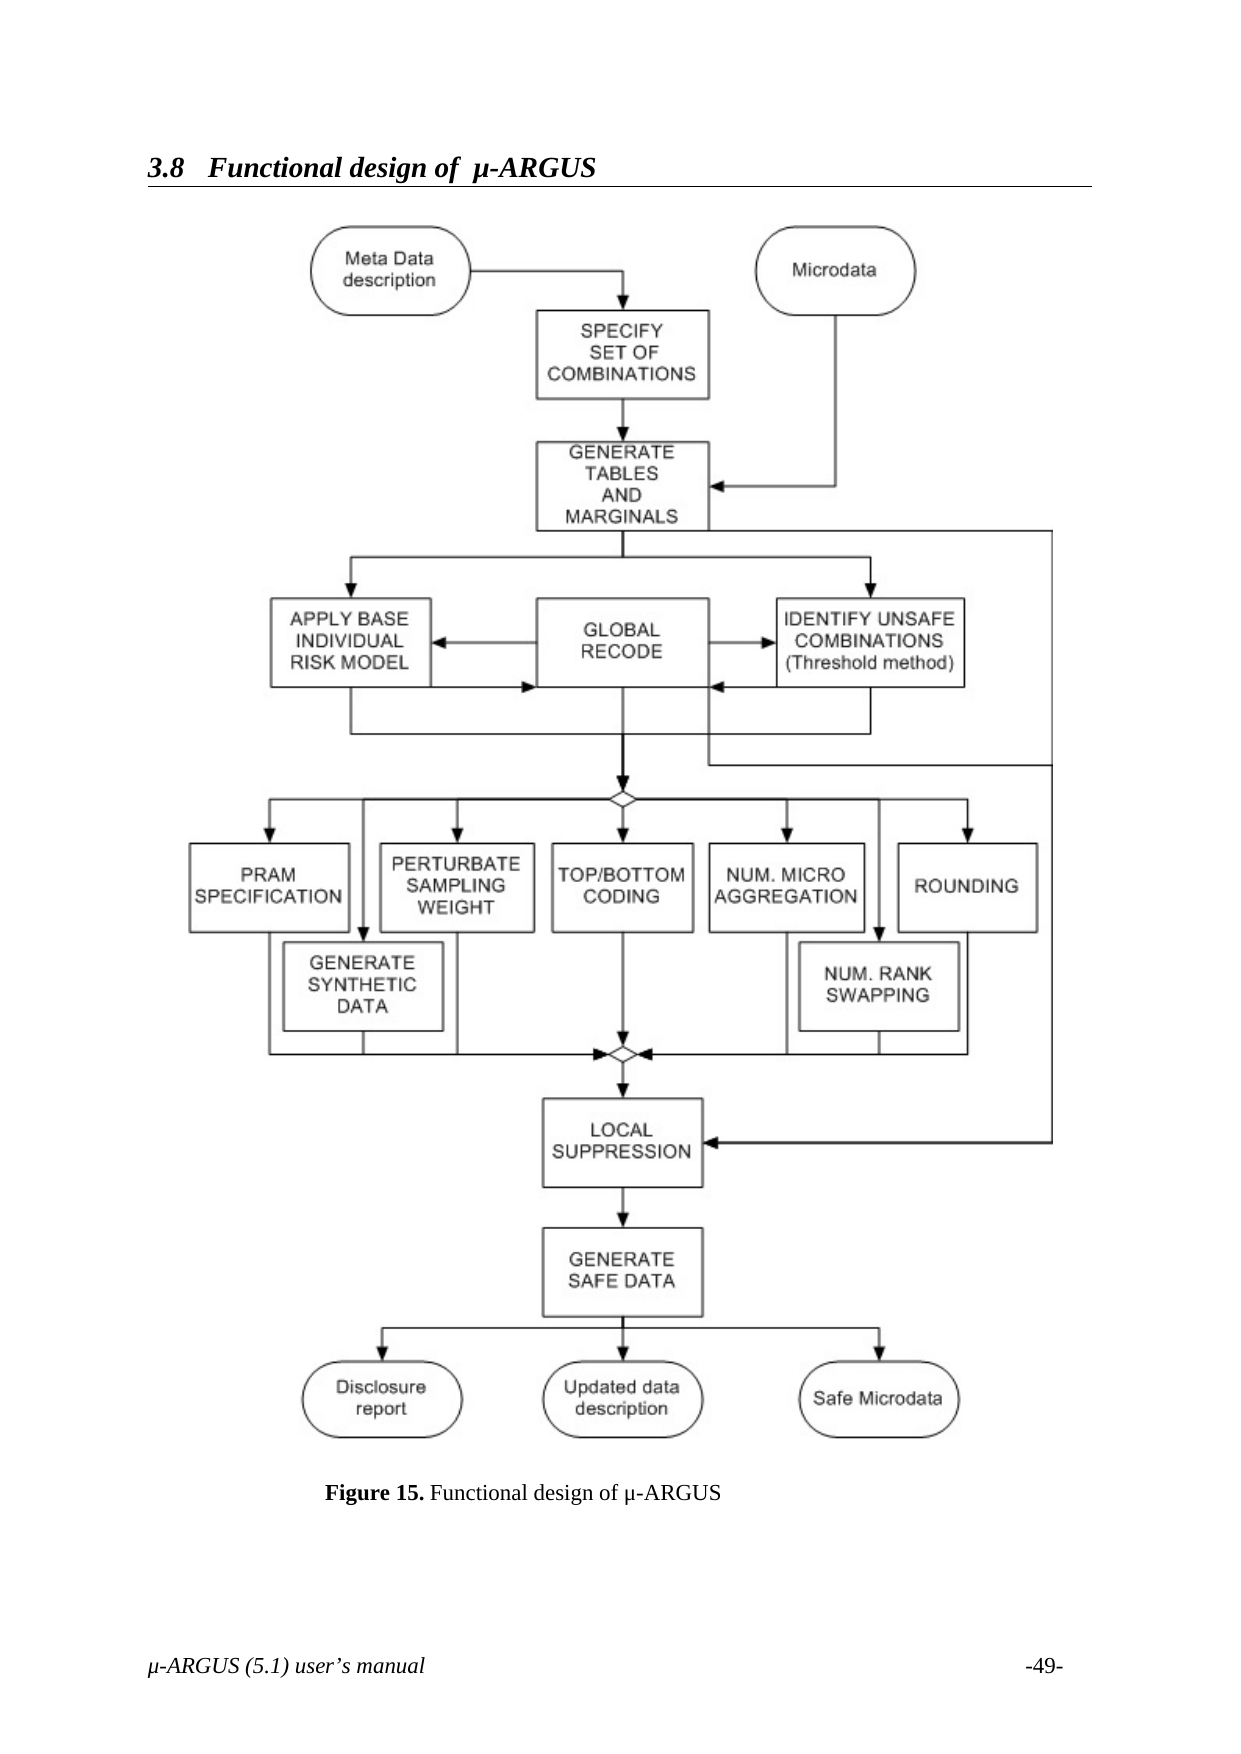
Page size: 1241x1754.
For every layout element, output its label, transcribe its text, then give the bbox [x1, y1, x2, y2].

picture [187, 224, 1053, 1440]
subtitle Functional design of μ-ARGUS [148, 150, 1092, 186]
text Figure 15. Functional design of μ-ARGUS [325, 1479, 1092, 1505]
